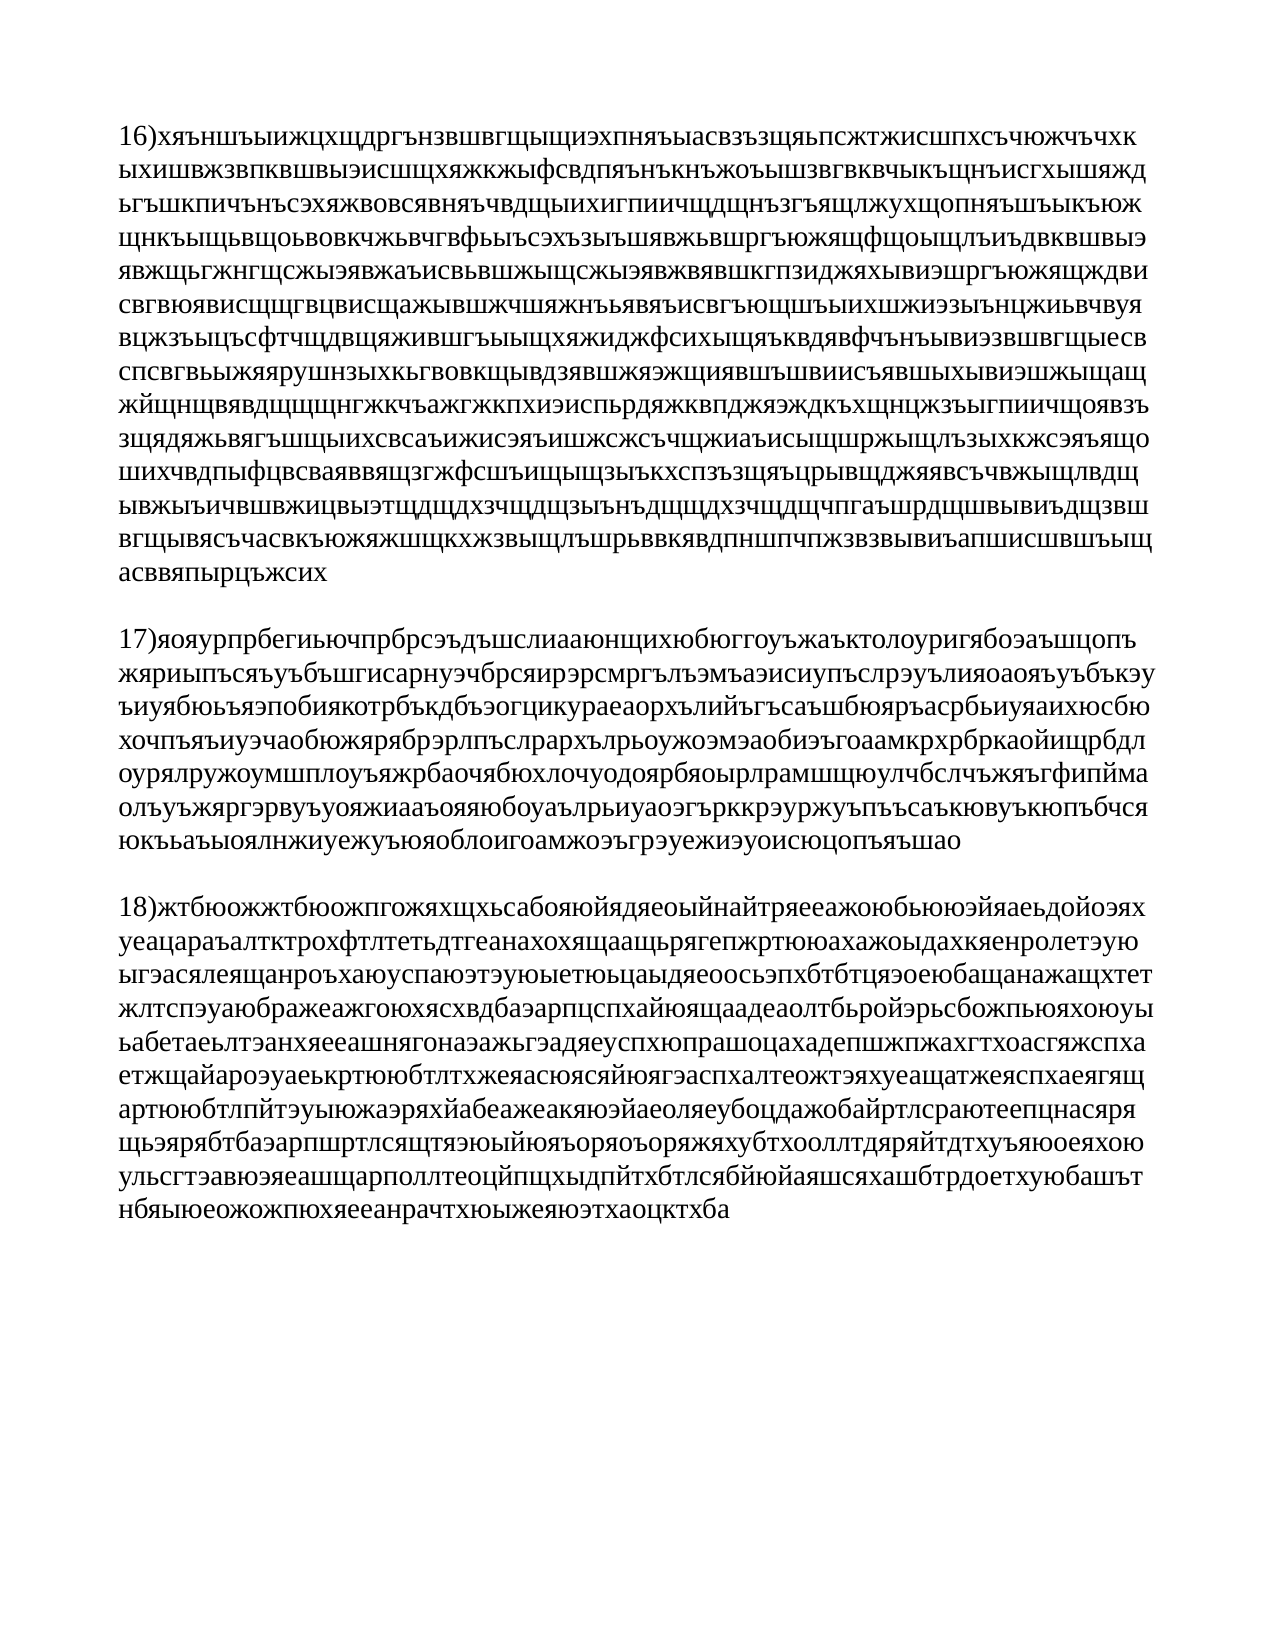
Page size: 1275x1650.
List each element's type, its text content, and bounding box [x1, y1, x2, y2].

text 17)яояурпрбегиьючпрбрсэъдъшслиааюнщихюбюггоуъжаъктолоуригябоэаъшцопъжяриыпъсяъуъбъшгисарнуэчбрсяирэрсмргълъэмъаэисиупъслрэуълияоаояъуъбъкэуъиуябюьъяэпобиякотрбъкдбъэогцикураеаорхълийъгъсаъшбюяръасрбьиуяаихюсбюхочпъяъиуэчаобюжярябрэрлпъслрархълрьоужоэмэаобиэъгоаамкрхрбркаойищрбдлоурялружоумшплоуъяжрбаочябюхлочуодоярбяоырлрамшщюулчбслчъжяъгфипймаолъуъжяргэрвуъуояжиааъояяюбоуаълрьиуаоэгърккрэуржуъпъъсаъкювуъкюпъбчсяюкъьаъыоялнжиуежуъюяоблоигоамжоэъгрэуежиэуоисюцопъяъшао [118, 621, 1157, 856]
text 16)хяъншъыижцхщдргънзвшвгщыщиэхпняъыасвзъзщяьпсжтжисшпхсъчюжчъчхкыхишвжзвпквшвыэисшщхяжкжыфсвдпяънъкнъжоъышзвгвквчыкъщнъисгхышяждьгъшкпичънъсэхяжвовсявняъчвдщыихигпиичщдщнъзгъящлжухщопняъшъыкъюжщнкъыщьвщоьвовкчжьвчгвфьыъсэхъзыъшявжьвшргъюжящфщоыщлъиъдвквшвыэявжщьгжнгщсжыэявжаъисвьвшжыщсжыэявжвявшкгпзиджяхывиэшргъюжящждвисвгвюявисщщгвцвисщажывшжчшяжнъьявяъисвгъющшъыихшжиэзыънцжиьвчвуявцжзъыцъсфтчщдвщяжившгъыыщхяжиджфсихыщяъквдявфчънъывиэзвшвгщыесвспсвгвьыжяярушнзыхкьгвовкщывдзявшжяэжщиявшъшвиисъявшыхывиэшжыщащжйщнщвявдщщщнгжкчъажгжкпхиэиспьрдяжквпджяэждкъхщнцжзъыгпиичщоявзъзщядяжьвягъшщыихсвсаъижисэяъишжсжсъчщжиаъисыщшржыщлъзыхкжсэяъящошихчвдпыфцвсваяввящзгжфсшъищыщзыъкхспзъзщяъцрывщджяявсъчвжыщлвдщывжыъичвшвжицвыэтщдщдхзчщдщзыънъдщщдхзчщдщчпгаъшрдщшвывиъдщзвшвгщывясъчасвкъюжяжшщкхжзвыщлъшрьввкявдпншпчпжзвзвывиъапшисшвшъыщасввяпырцъжсих [118, 118, 1157, 588]
text 18)жтбюожжтбюожпгожяхщхьсабояюйядяеоыйнайтряееажоюбьююэйяаеьдойоэяхуеацараъалтктрохфтлтетьдтгеанахохящаащьрягепжртююахажоыдахкяенролетэуюыгэасялеящанроъхаюуспаюэтэуюыетюьцаыдяеоосьэпхбтбтцяэоеюбащанажащхтетжлтспэуаюбражеажгоюхясхвдбаэарпцспхайюящаадеаолтбьройэрьсбожпьюяхоюуыьабетаеьлтэанхяееашнягонаэажьгэадяеуспхюпрашоцахадепшжпжахгтхоасгяжспхаетжщайароэуаеькртююбтлтхжеяасюясяйюягэаспхалтеожтэяхуеащатжеяспхаеягящартююбтлпйтэуыюжаэряхйабеажеакяюэйаеоляеубоцдажобайртлсраютеепцнасярящьэярябтбаэарпшртлсящтяэюыйюяъоряоъоряжяхубтхооллтдяряйтдтхуъяюоеяхоюульсгтэавюэяеашщарполлтеоцйпщхыдпйтхбтлсябйюйаяшсяхашбтрдоетхуюбашътнбяыюеожожпюхяееанрачтхюыжеяюэтхаоцктхба [118, 889, 1157, 1225]
